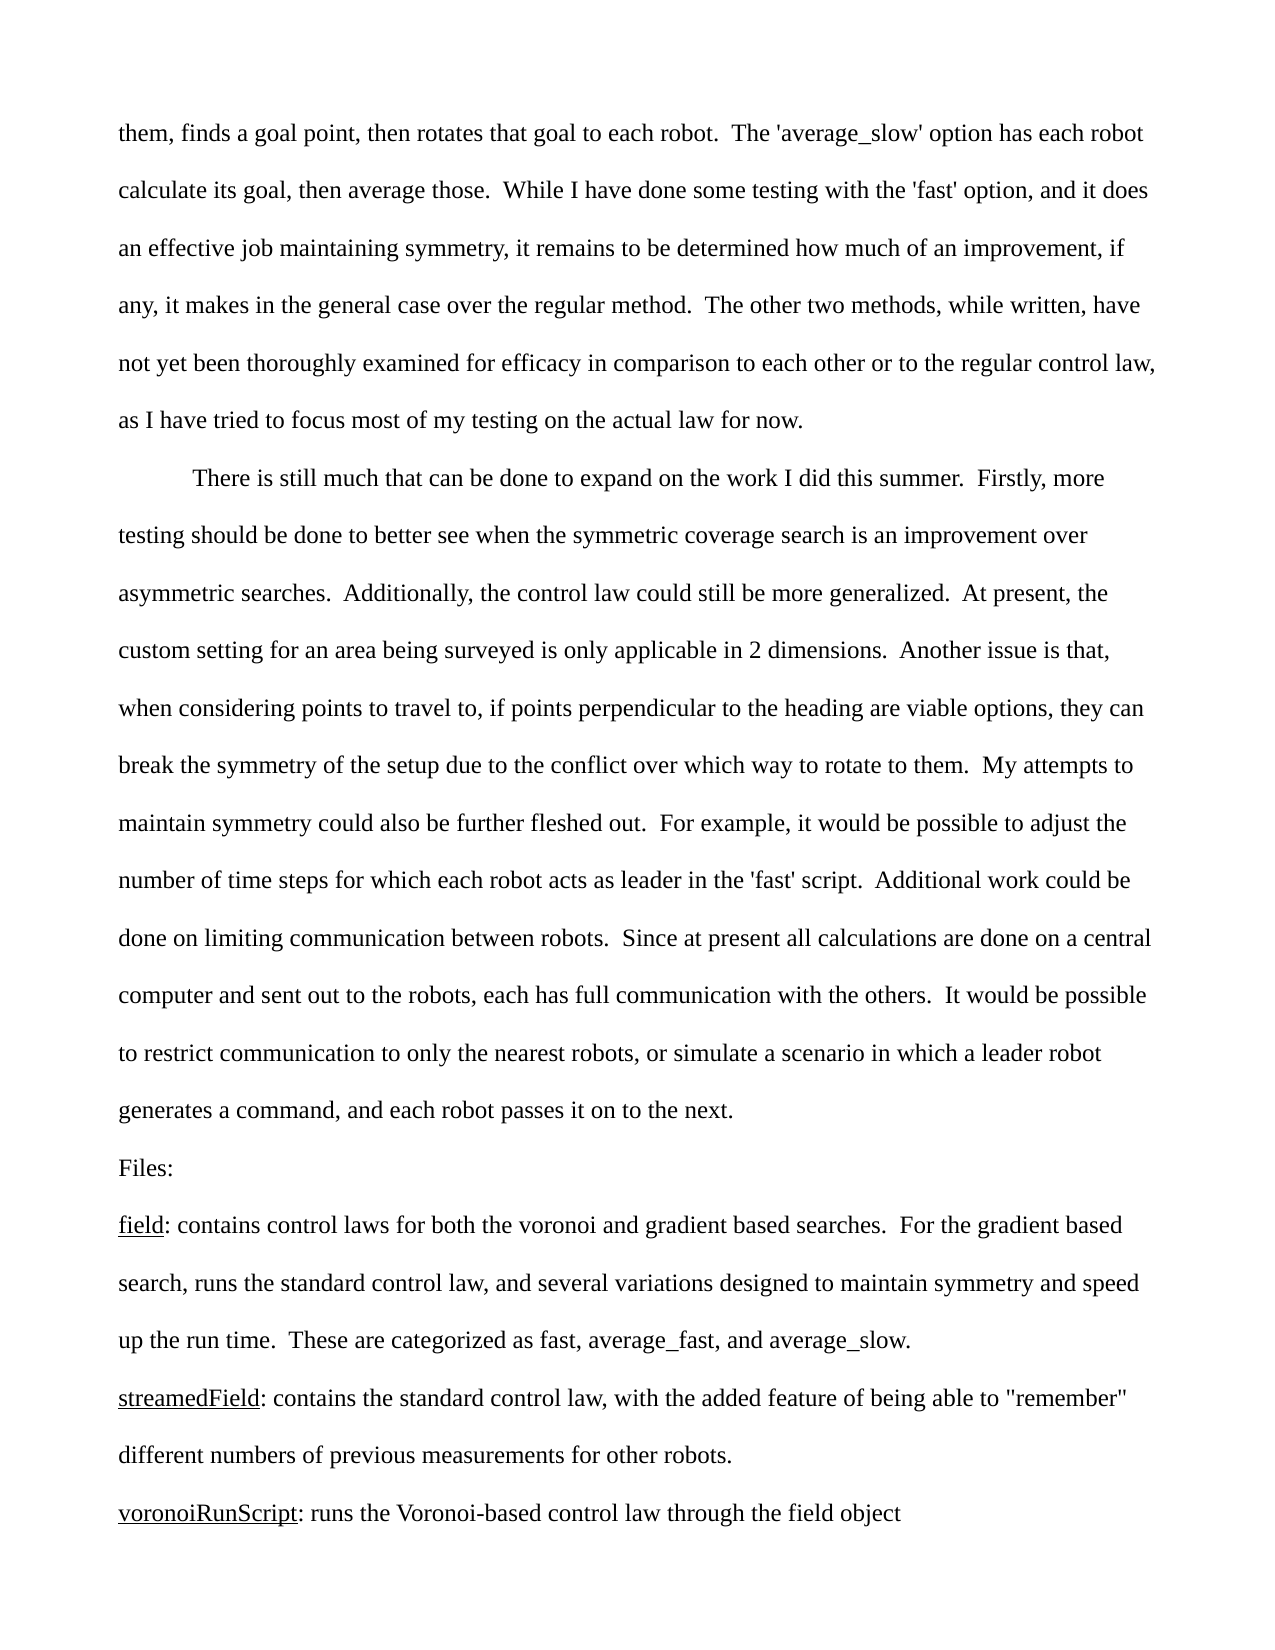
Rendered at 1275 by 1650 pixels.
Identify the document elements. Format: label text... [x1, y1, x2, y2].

text streamedField: contains the standard control law, with the added feature of being able to "remember" different numbers of previous measurements for other robots. [118, 1383, 1157, 1469]
text Files: [118, 1153, 1157, 1182]
text them, finds a goal point, then rotates that goal to each robot. The 'average_slow' option has each robot calculate its goal, then average those. While I have done some testing with the 'fast' option, and it does an effective job maintaining symmetry, it remains to be determined how much of an improvement, if any, it makes in the general case over the regular method. The other two methods, while written, have not yet been thoroughly examined for efficacy in comparison to each other or to the regular control law, as I have tried to focus most of my testing on the actual law for now. [118, 118, 1157, 434]
text There is still much that can be done to expand on the work I did this summer. Firstly, more testing should be done to better see when the symmetric coverage search is an improvement over asymmetric searches. Additionally, the control law could still be more generalized. At present, the custom setting for an area being surveyed is only applicable in 2 dimensions. Another issue is that, when considering points to travel to, if points perpendicular to the heading are viable options, they can break the symmetry of the setup due to the conflict over which way to rotate to them. My attempts to maintain symmetry could also be further fleshed out. For example, it would be possible to adjust the number of time steps for which each robot acts as leader in the 'fast' script. Additional work could be done on limiting communication between robots. Since at present all calculations are done on a central computer and sent out to the robots, each has full communication with the others. It would be possible to restrict communication to only the nearest robots, or simulate a scenario in which a leader robot generates a command, and each robot passes it on to the next. [118, 463, 1157, 1124]
text field: contains control laws for both the voronoi and gradient based searches. For the gradient based search, runs the standard control law, and several variations designed to maintain symmetry and speed up the run time. These are categorized as fast, average_fast, and average_slow. [118, 1211, 1157, 1354]
text voronoiRunScript: runs the Voronoi-based control law through the field object [118, 1498, 1157, 1527]
